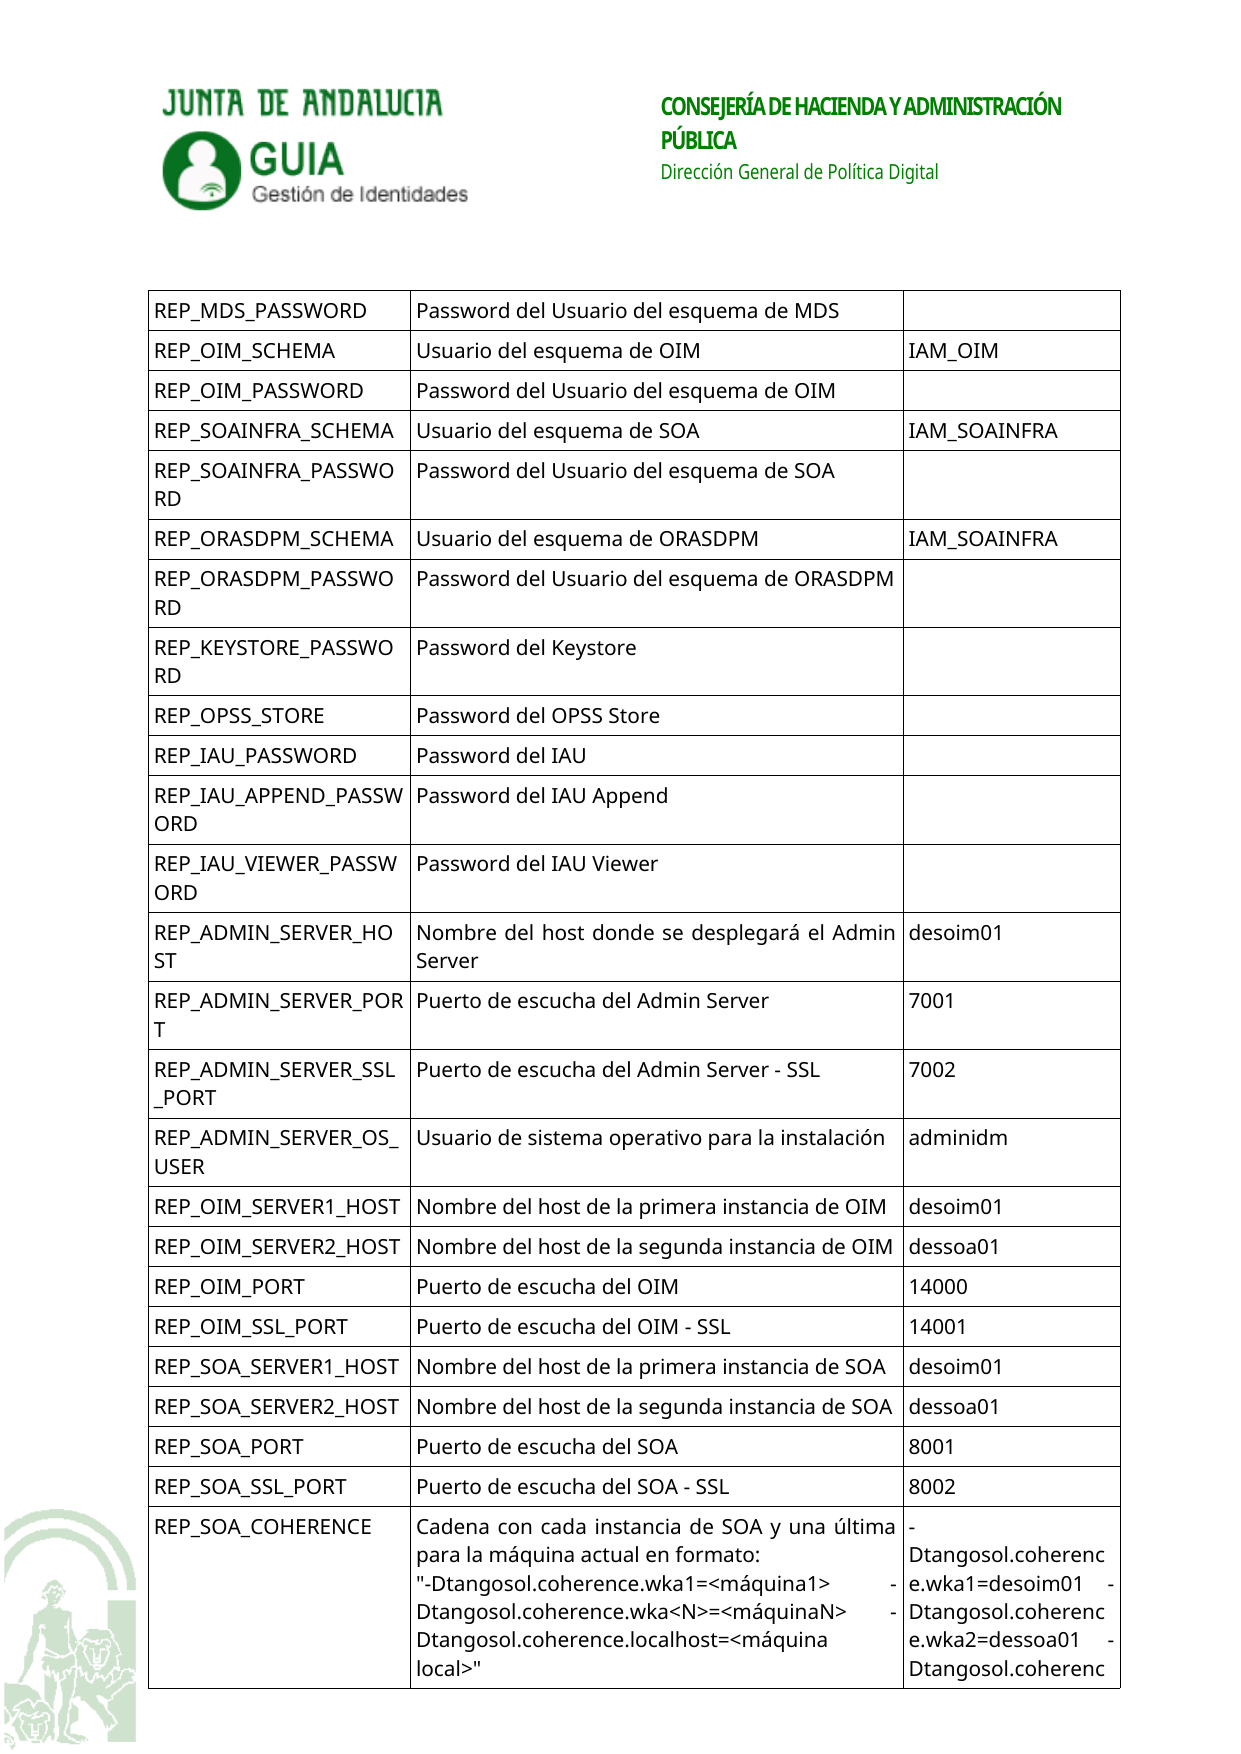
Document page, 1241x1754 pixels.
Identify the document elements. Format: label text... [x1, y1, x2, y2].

table_cell Puerto de escucha del SOA - SSL [411, 1467, 903, 1506]
table_cell [904, 451, 1120, 518]
table_cell Puerto de escucha del OIM [411, 1267, 903, 1306]
table_cell Puerto de escucha del Admin Server [411, 982, 903, 1049]
table_cell dessoa01 [904, 1227, 1120, 1266]
table_cell 14000 [904, 1267, 1120, 1306]
table_cell Cadena con cada instancia de SOA y una última para la máquina actual en formato: "-Dtangosol.coherence.wka1=<máquina1> -Dtangosol.coherence.wka<N>=<máquinaN> -Dtangosol.coherence.localhost=<máquina local>" [411, 1507, 903, 1688]
table_cell Puerto de escucha del SOA [411, 1427, 903, 1466]
table_cell Nombre del host de la primera instancia de OIM [411, 1187, 903, 1226]
table_cell Usuario de sistema operativo para la instalación [411, 1119, 903, 1186]
table_cell 14001 [904, 1307, 1120, 1346]
table_cell Usuario del esquema de ORASDPM [411, 520, 903, 558]
table_cell REP_OPSS_STORE [149, 696, 410, 735]
table_cell [904, 560, 1120, 627]
table_cell [904, 776, 1120, 844]
table_cell Password del Usuario del esquema de SOA [411, 451, 903, 518]
table_cell REP_SOAINFRA_PASSWORD [149, 451, 410, 518]
table_cell REP_OIM_PASSWORD [149, 371, 410, 410]
table_cell IAM_SOAINFRA [904, 411, 1120, 450]
table_cell IAM_SOAINFRA [904, 520, 1120, 558]
table_cell REP_ADMIN_SERVER_PORT [149, 982, 410, 1049]
table_cell Puerto de escucha del Admin Server - SSL [411, 1050, 903, 1117]
table_cell REP_SOAINFRA_SCHEMA [149, 411, 410, 450]
table_cell [904, 628, 1120, 695]
table_cell REP_SOA_SSL_PORT [149, 1467, 410, 1506]
table_cell REP_OIM_SCHEMA [149, 331, 410, 370]
table_cell 8001 [904, 1427, 1120, 1466]
table_cell Password del Usuario del esquema de OIM [411, 371, 903, 410]
table_cell Password del Usuario del esquema de MDS [411, 291, 903, 330]
table_cell [904, 291, 1120, 330]
table_cell Password del Usuario del esquema de ORASDPM [411, 560, 903, 627]
table_cell [904, 736, 1120, 775]
table_cell [904, 696, 1120, 735]
table_cell REP_IAU_VIEWER_PASSWORD [149, 845, 410, 912]
table_cell Password del IAU [411, 736, 903, 775]
table_cell REP_KEYSTORE_PASSWORD [149, 628, 410, 695]
table_cell 7002 [904, 1050, 1120, 1117]
table_cell Password del OPSS Store [411, 696, 903, 735]
table_cell REP_OIM_SERVER1_HOST [149, 1187, 410, 1226]
table_cell REP_SOA_SERVER2_HOST [149, 1387, 410, 1426]
table_cell REP_OIM_SERVER2_HOST [149, 1227, 410, 1266]
table_cell IAM_OIM [904, 331, 1120, 370]
table_cell adminidm [904, 1119, 1120, 1186]
picture [4, 1508, 137, 1750]
table_cell REP_SOA_COHERENCE [149, 1507, 410, 1688]
table_cell REP_MDS_PASSWORD [149, 291, 410, 330]
table_cell Nombre del host de la segunda instancia de OIM [411, 1227, 903, 1266]
table_cell Usuario del esquema de OIM [411, 331, 903, 370]
table_cell REP_ORASDPM_SCHEMA [149, 520, 410, 558]
table_cell REP_IAU_PASSWORD [149, 736, 410, 775]
table_cell 8002 [904, 1467, 1120, 1506]
table_cell REP_OIM_PORT [149, 1267, 410, 1306]
picture [147, 82, 498, 225]
table_cell desoim01 [904, 913, 1120, 981]
table_cell [904, 371, 1120, 410]
table_cell REP_ADMIN_SERVER_OS_USER [149, 1119, 410, 1186]
table_cell REP_OIM_SSL_PORT [149, 1307, 410, 1346]
table_cell REP_SOA_PORT [149, 1427, 410, 1466]
table_cell -Dtangosol.coherence.wka1=desoim01 -Dtangosol.coherence.wka2=dessoa01 -Dtangosol.coherenc [904, 1507, 1120, 1688]
table_cell REP_ADMIN_SERVER_SSL_PORT [149, 1050, 410, 1117]
table_cell Puerto de escucha del OIM - SSL [411, 1307, 903, 1346]
table_cell Nombre del host de la segunda instancia de SOA [411, 1387, 903, 1426]
table_cell Password del IAU Append [411, 776, 903, 844]
table_cell Nombre del host de la primera instancia de SOA [411, 1347, 903, 1386]
table_cell REP_IAU_APPEND_PASSWORD [149, 776, 410, 844]
table_cell desoim01 [904, 1187, 1120, 1226]
table_cell dessoa01 [904, 1387, 1120, 1426]
table_cell REP_ORASDPM_PASSWORD [149, 560, 410, 627]
table_cell Password del IAU Viewer [411, 845, 903, 912]
table_cell Nombre del host donde se desplegará el Admin Server [411, 913, 903, 981]
table_cell 7001 [904, 982, 1120, 1049]
table_cell desoim01 [904, 1347, 1120, 1386]
table_cell REP_SOA_SERVER1_HOST [149, 1347, 410, 1386]
table_cell REP_ADMIN_SERVER_HOST [149, 913, 410, 981]
table_cell Password del Keystore [411, 628, 903, 695]
table_cell [904, 845, 1120, 912]
table_cell Usuario del esquema de SOA [411, 411, 903, 450]
